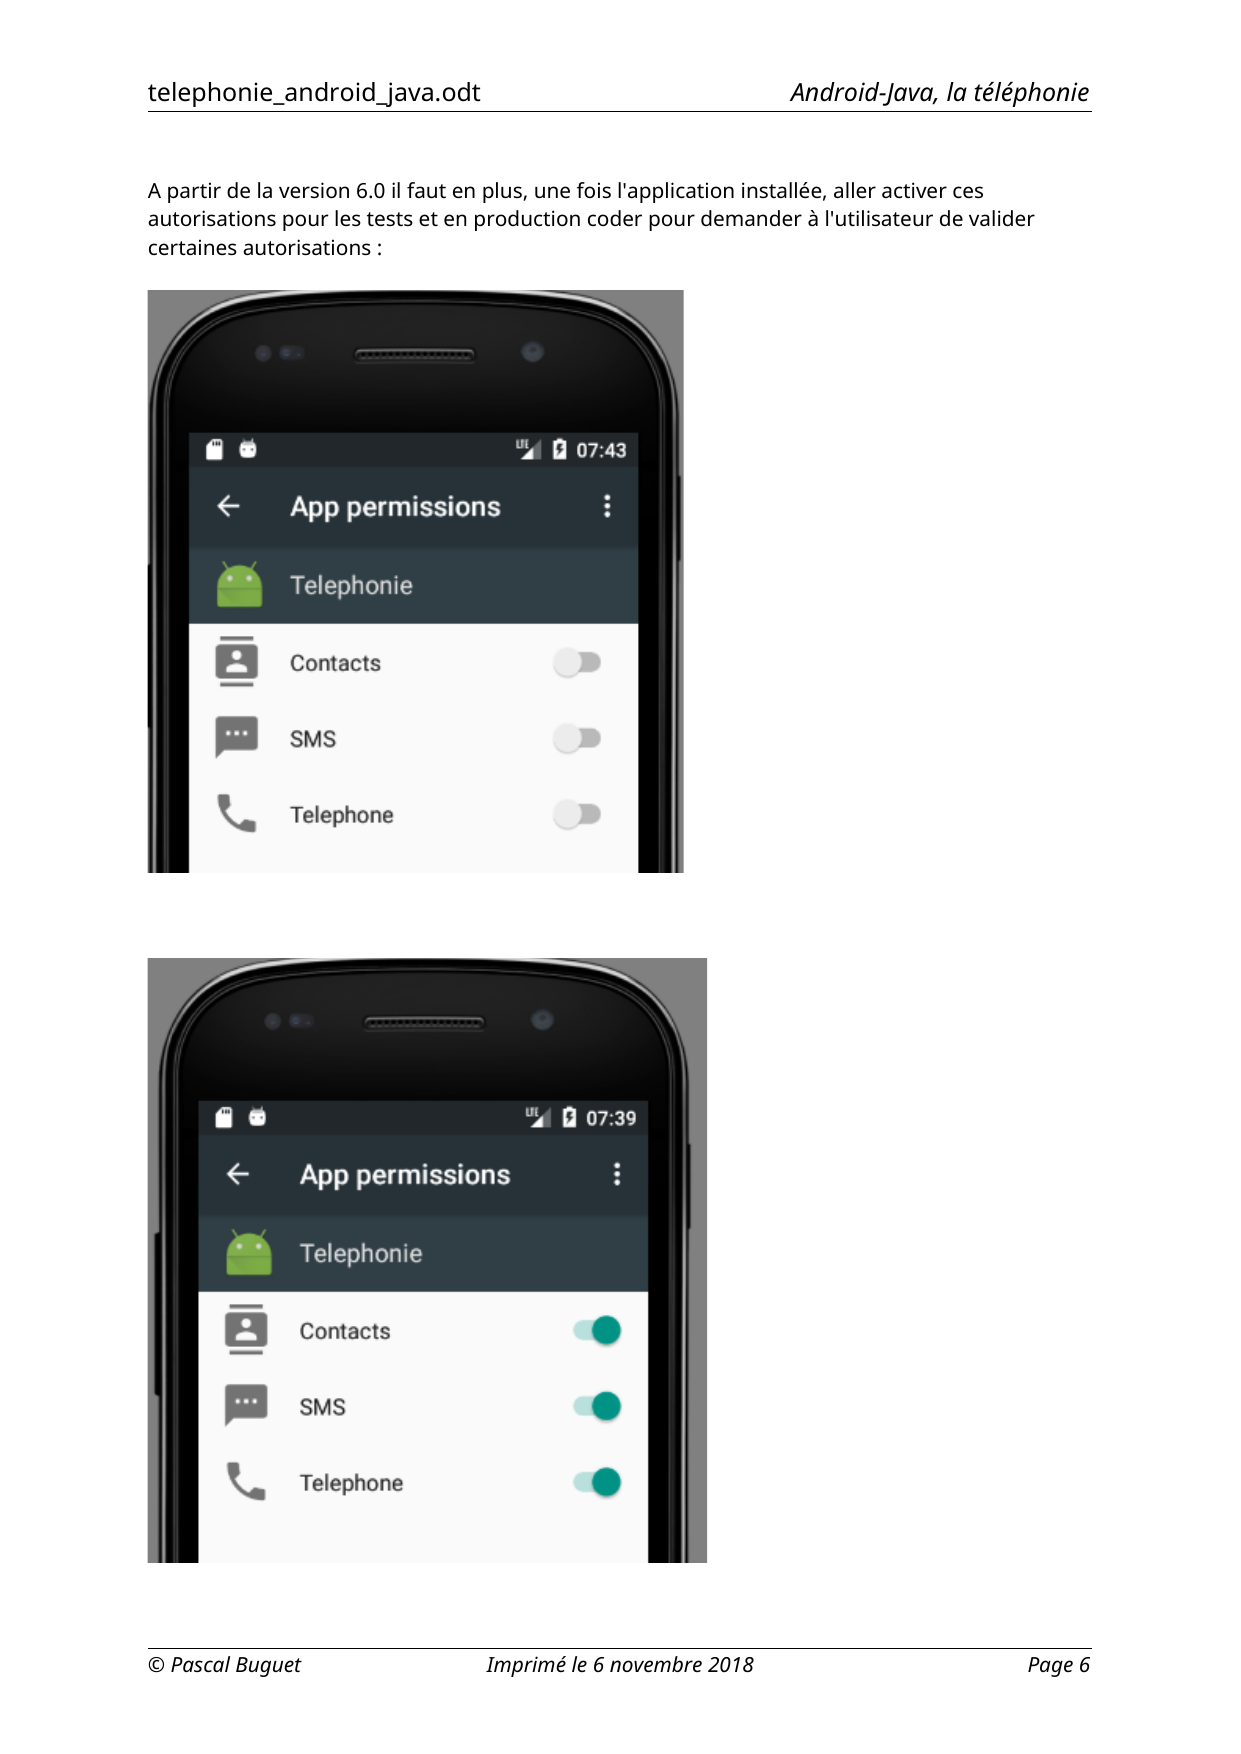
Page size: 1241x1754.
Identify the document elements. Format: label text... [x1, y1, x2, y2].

picture [147, 290, 684, 873]
text A partir de la version 6.0 il faut en plus, une fois l'application installée, aller activer ces autorisations pour les tests et en production coder pour demander à l'utilisateur de valider certaines autorisations : [148, 176, 1092, 261]
picture [147, 958, 708, 1563]
